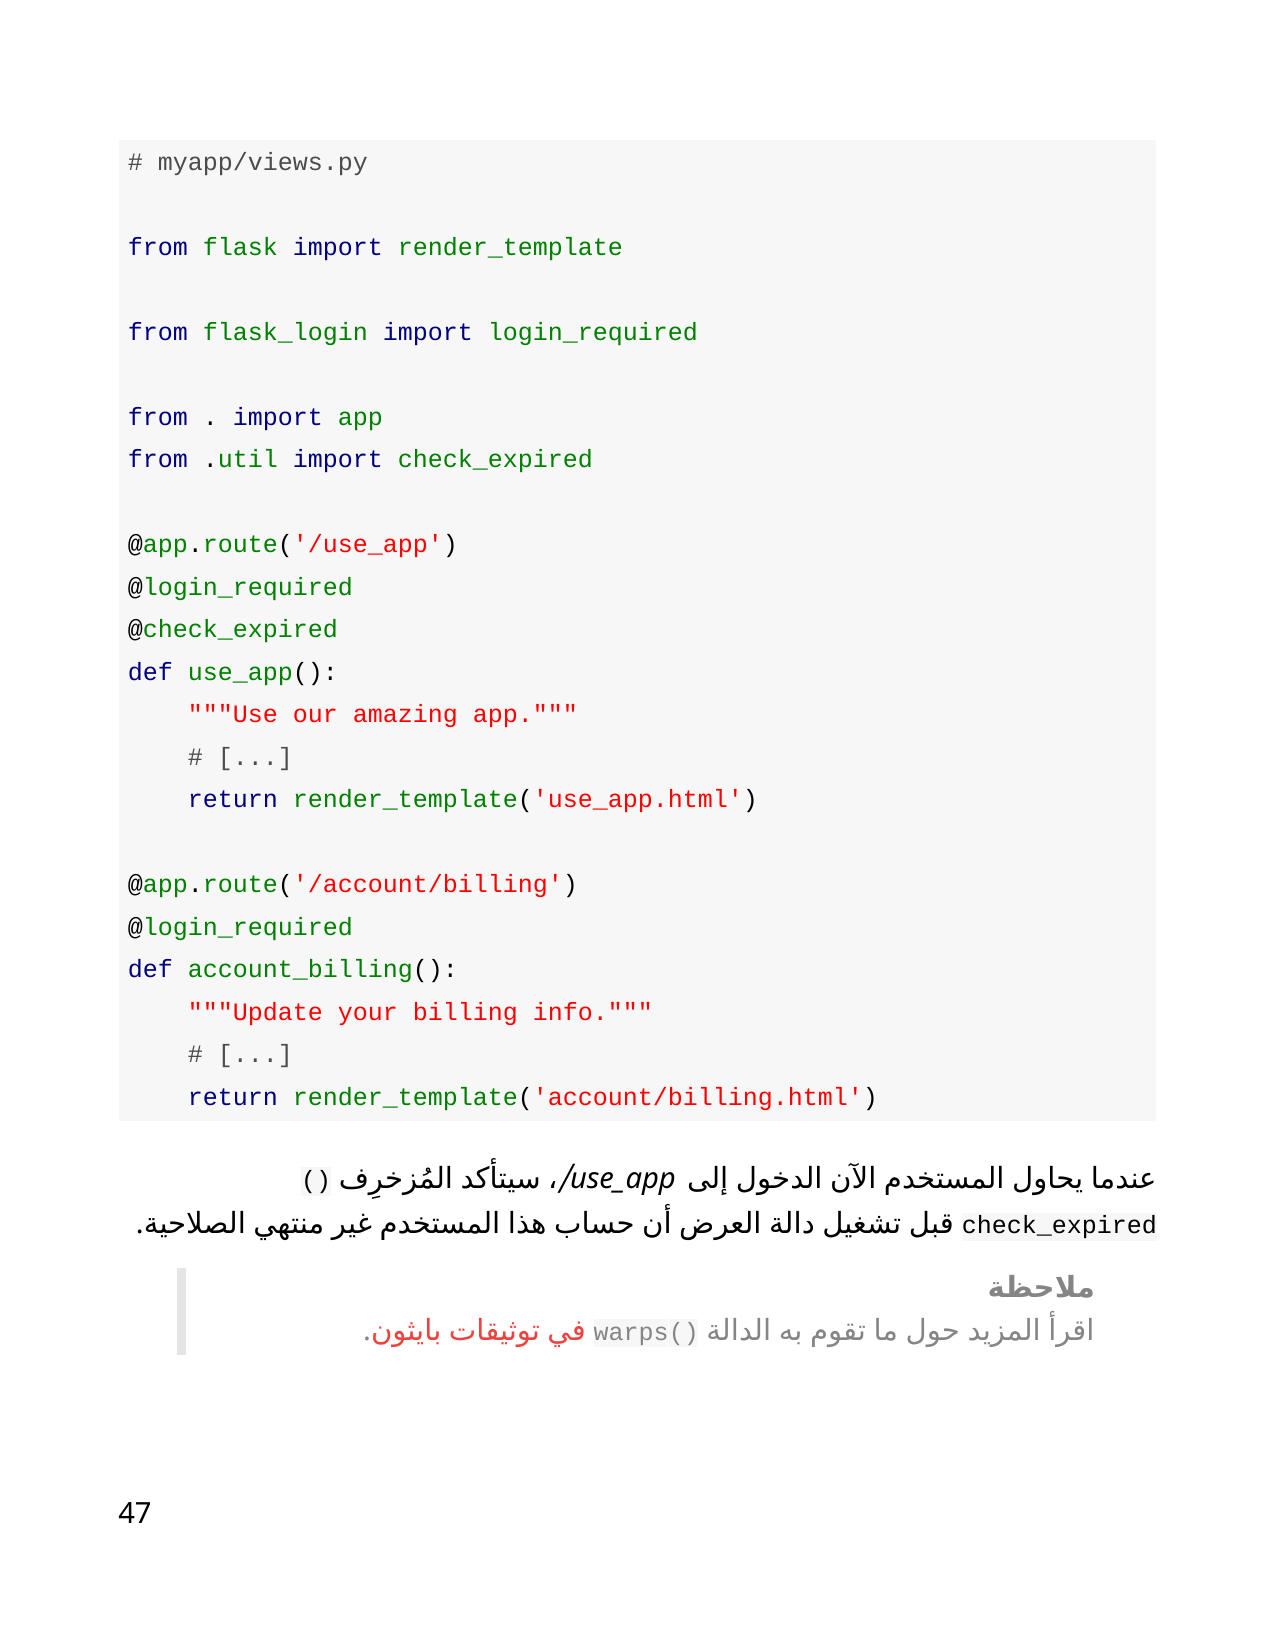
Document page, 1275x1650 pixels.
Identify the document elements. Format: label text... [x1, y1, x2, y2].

text def account_billing(): [128, 957, 1147, 985]
text @app.route('/use_app') [128, 532, 1147, 560]
text return render_template('account/billing.html') [128, 1084, 1147, 1113]
text @check_expired [128, 617, 1147, 645]
text @login_required [128, 574, 1147, 603]
text """Use our amazing app.""" [128, 702, 1147, 730]
text # myapp/views.py [128, 149, 1147, 178]
text def use_app(): [128, 659, 1147, 688]
text """Update your billing info.""" [128, 999, 1147, 1028]
text @login_required [128, 914, 1147, 943]
text @app.route('/account/billing') [128, 872, 1147, 900]
text return render_template('use_app.html') [128, 787, 1147, 815]
text # [...] [128, 744, 1147, 773]
text from flask_login import login_required [128, 319, 1147, 348]
text from flask import render_template [128, 234, 1147, 263]
text # [...] [128, 1042, 1147, 1070]
text from .util import check_expired [128, 447, 1147, 475]
text عندما يحاول المستخدم اﻵن الدخول إلى use_app/، سيتأكد المُزخرِف ()check_expired قبل تشغيل دالة العرض أن حساب هذا المستخدم غير منتهي الصلاحية. [118, 1157, 1157, 1246]
text ملاحظة اقرأ المزيد حول ما تقوم به الدالة ()warps في توثيقات بايثون. [186, 1268, 1098, 1355]
text from . import app [128, 404, 1147, 433]
